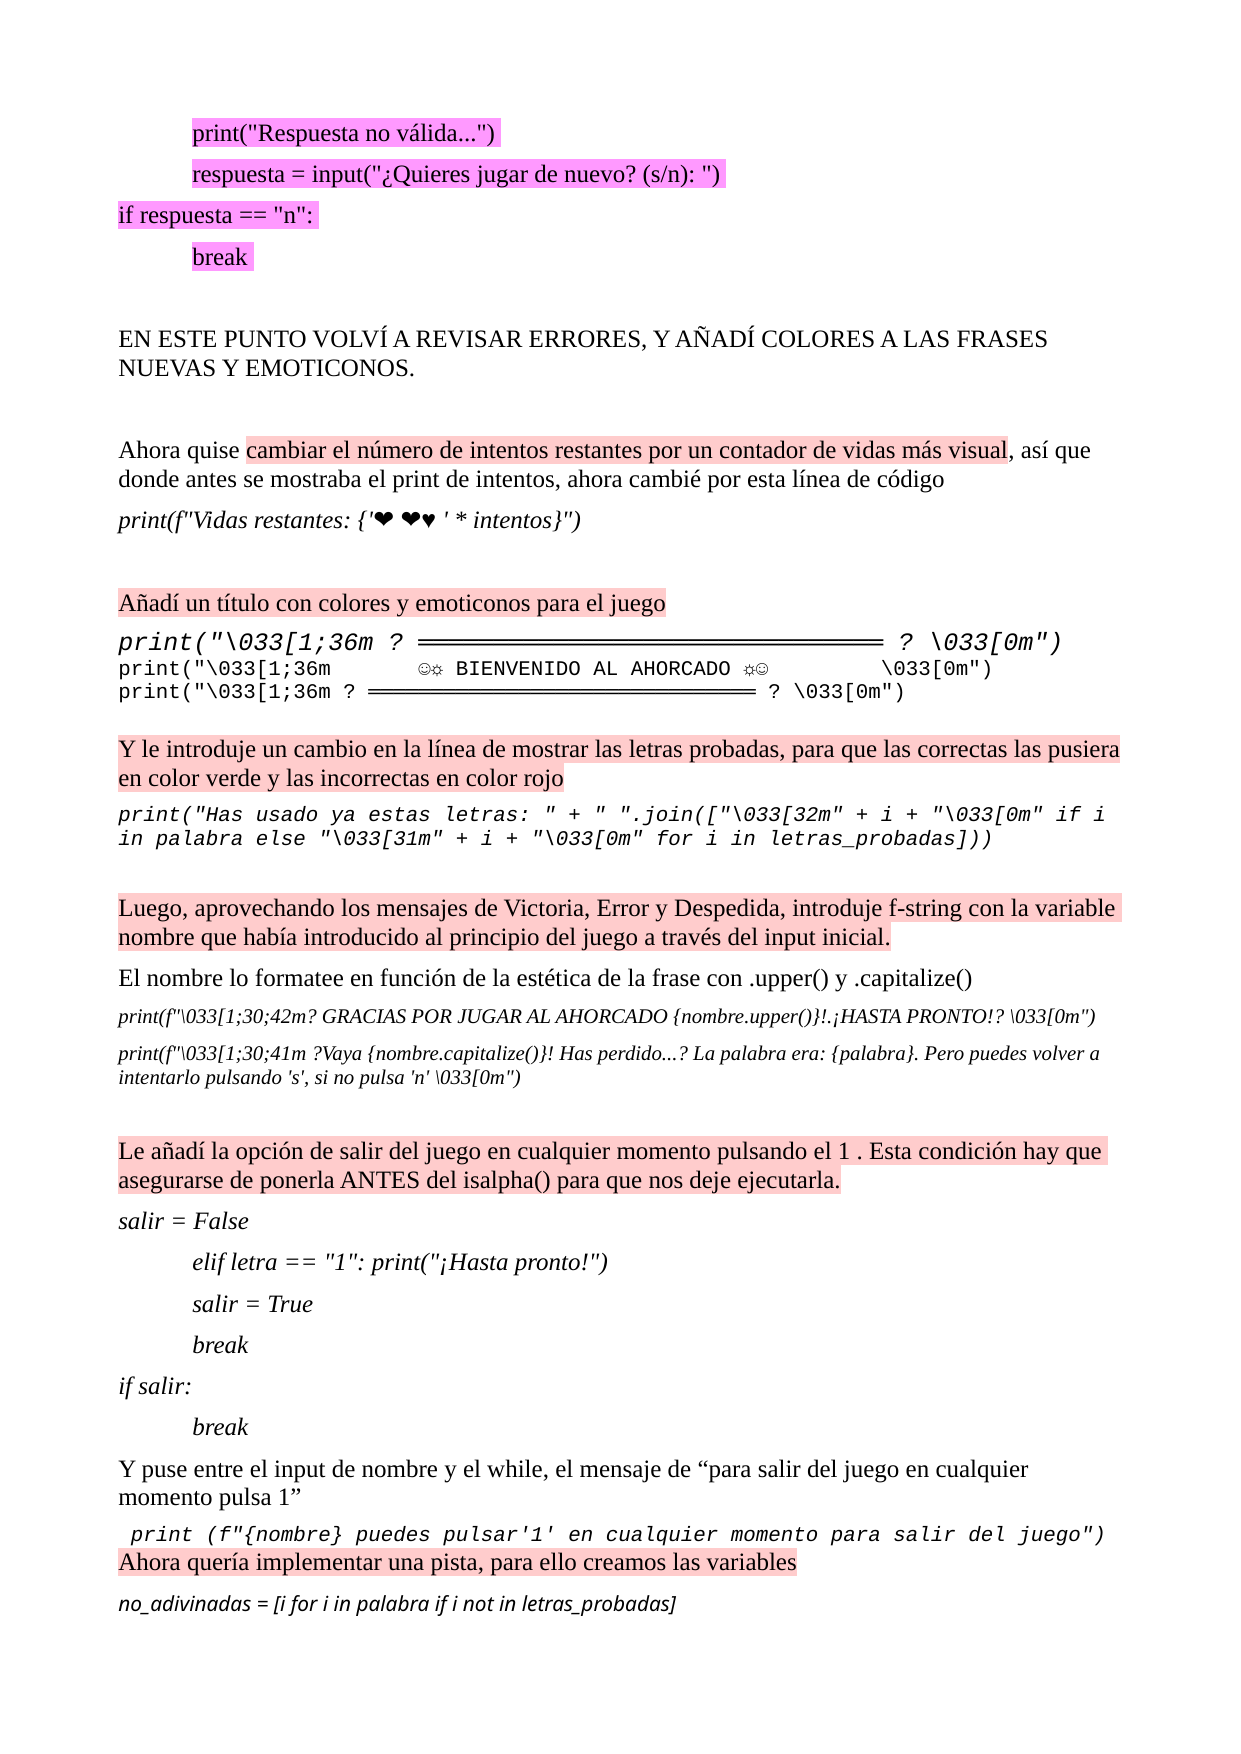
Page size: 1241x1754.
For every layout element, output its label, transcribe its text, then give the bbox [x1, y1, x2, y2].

text Y puse entre el input de nombre y el while, el mensaje de “para salir del juego en cualquier momento pulsa 1” [118, 1454, 1122, 1511]
text print(f"\033[1;30;41m ?Vaya {nombre.capitalize()}! Has perdido...? La palabra era: {palabra}. Pero puedes volver a intentarlo pulsando 's', si no pulsa 'n' \033[0m") [118, 1041, 1122, 1089]
text if respuesta == "n": [118, 201, 1122, 229]
text print (f"{nombre} puedes pulsar'1' en cualquier momento para salir del juego") [118, 1524, 1122, 1547]
text Ahora quise cambiar el número de intentos restantes por un contador de vidas más visual, así que donde antes se mostraba el print de intentos, ahora cambié por esta línea de código [118, 436, 1122, 493]
text Le añadí la opción de salir del juego en cualquier momento pulsando el 1 . Esta condición hay que asegurarse de ponerla ANTES del isalpha() para que nos deje ejecutarla. [118, 1136, 1122, 1194]
text El nombre lo formatee en función de la estética de la frase con .upper() y .capitalize() [118, 963, 1122, 992]
text break [118, 1412, 1122, 1441]
text Añadí un título con colores y emoticonos para el juego [118, 588, 1122, 617]
text elif letra == "1": print("¡Hasta pronto!") [118, 1247, 1122, 1276]
text if salir: [118, 1371, 1122, 1400]
text respuesta = input("¿Quieres jugar de nuevo? (s/n): ") [118, 159, 1122, 188]
text print("\033[1;36m ? ═══════════════════════════════ ? \033[0m") [118, 681, 1122, 705]
text salir = False [118, 1206, 1122, 1235]
text break [118, 242, 1122, 271]
text break [118, 1330, 1122, 1359]
text print("Respuesta no válida...") [118, 118, 1122, 147]
text print("\033[1;36m ? ═══════════════════════════════ ? \033[0m") [118, 629, 1122, 658]
text EN ESTE PUNTO VOLVÍ A REVISAR ERRORES, Y AÑADÍ COLORES A LAS FRASES NUEVAS Y EMOTICONOS. [118, 324, 1122, 382]
text Luego, aprovechando los mensajes de Victoria, Error y Despedida, introduje f-string con la variable nombre que había introducido al principio del juego a través del input inicial. [118, 893, 1122, 951]
text Ahora quería implementar una pista, para ello creamos las variables [118, 1547, 1122, 1576]
text print("\033[1;36m ☺☼ BIENVENIDO AL AHORCADO ☼☺ \033[0m") [118, 658, 1122, 681]
text salir = True [118, 1289, 1122, 1317]
text print(f"\033[1;30;42m? GRACIAS POR JUGAR AL AHORCADO {nombre.upper()}!.¡HASTA PRONTO!? \033[0m") [118, 1004, 1122, 1028]
text print(f"Vidas restantes: {'❤️ ❤️♥ ' * intentos}") [118, 506, 1122, 534]
text print("Has usado ya estas letras: " + " ".join(["\033[32m" + i + "\033[0m" if i in palabra else "\033[31m" + i + "\033[0m" for i in letras_probadas])) [118, 804, 1122, 852]
text Y le introduje un cambio en la línea de mostrar las letras probadas, para que las correctas las pusiera en color verde y las incorrectas en color rojo [118, 734, 1122, 792]
text no_adivinadas = [i for i in palabra if i not in letras_probadas] [118, 1589, 1122, 1617]
